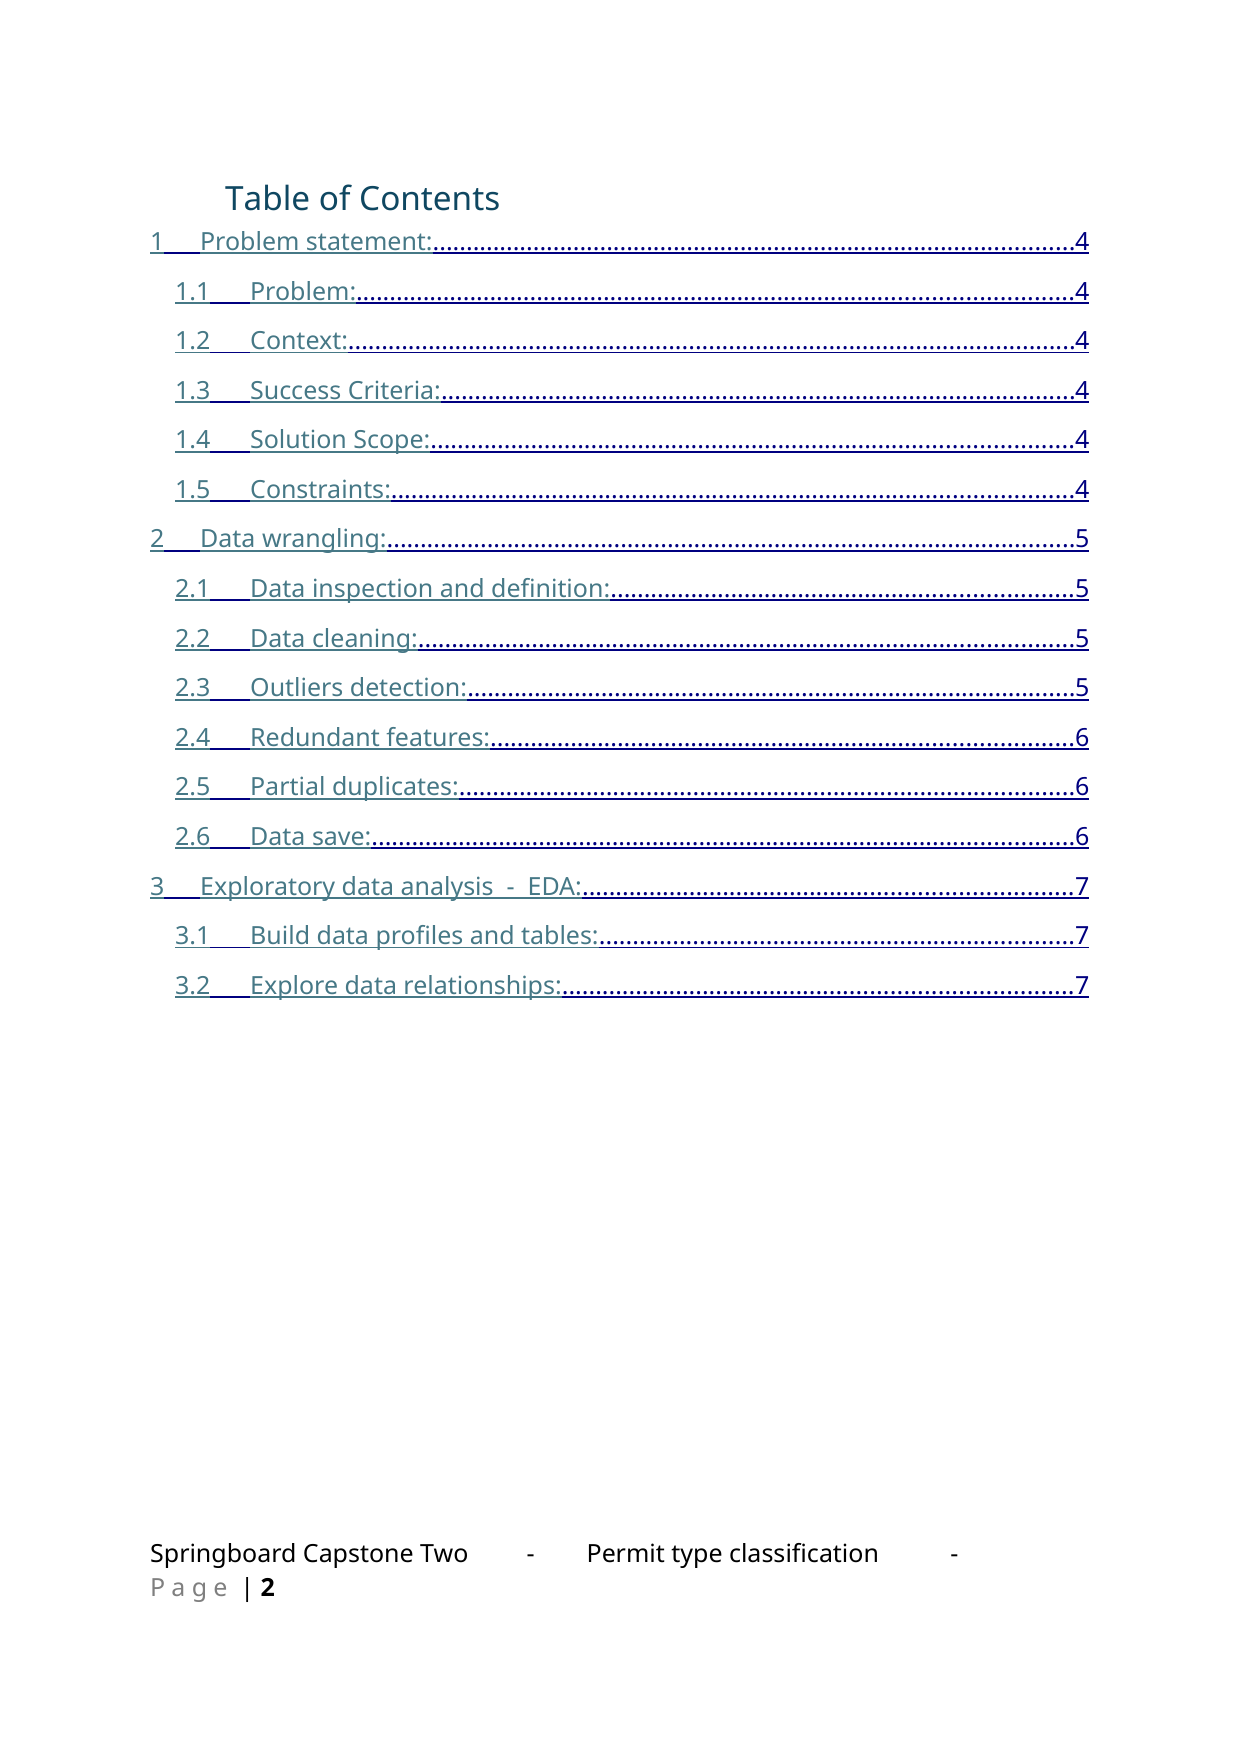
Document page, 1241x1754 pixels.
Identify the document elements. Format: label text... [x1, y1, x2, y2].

text 1.1 Problem: 4 [175, 273, 1090, 307]
text 3.2 Explore data relationships: 7 [175, 967, 1090, 1001]
subtitle Table of Contents [225, 175, 1090, 220]
text 3.1 Build data profiles and tables: 7 [175, 918, 1090, 952]
text 1.2 Context: 4 [175, 323, 1090, 357]
text 2.3 Outliers detection: 5 [175, 670, 1090, 704]
text 2.5 Partial duplicates: 6 [175, 769, 1090, 803]
text 2.1 Data inspection and definition: 5 [175, 571, 1090, 605]
text 1.4 Solution Scope: 4 [175, 422, 1090, 456]
text 2.4 Redundant features: 6 [175, 719, 1090, 753]
text 2.2 Data cleaning: 5 [175, 620, 1090, 654]
text 1.5 Constraints: 4 [175, 471, 1090, 506]
text 2 Data wrangling: 5 [150, 521, 1090, 555]
text 2.6 Data save: 6 [175, 818, 1090, 853]
text 3 Exploratory data analysis - EDA: 7 [150, 868, 1090, 902]
text 1 Problem statement: 4 [150, 223, 1090, 258]
text 1.3 Success Criteria: 4 [175, 372, 1090, 406]
